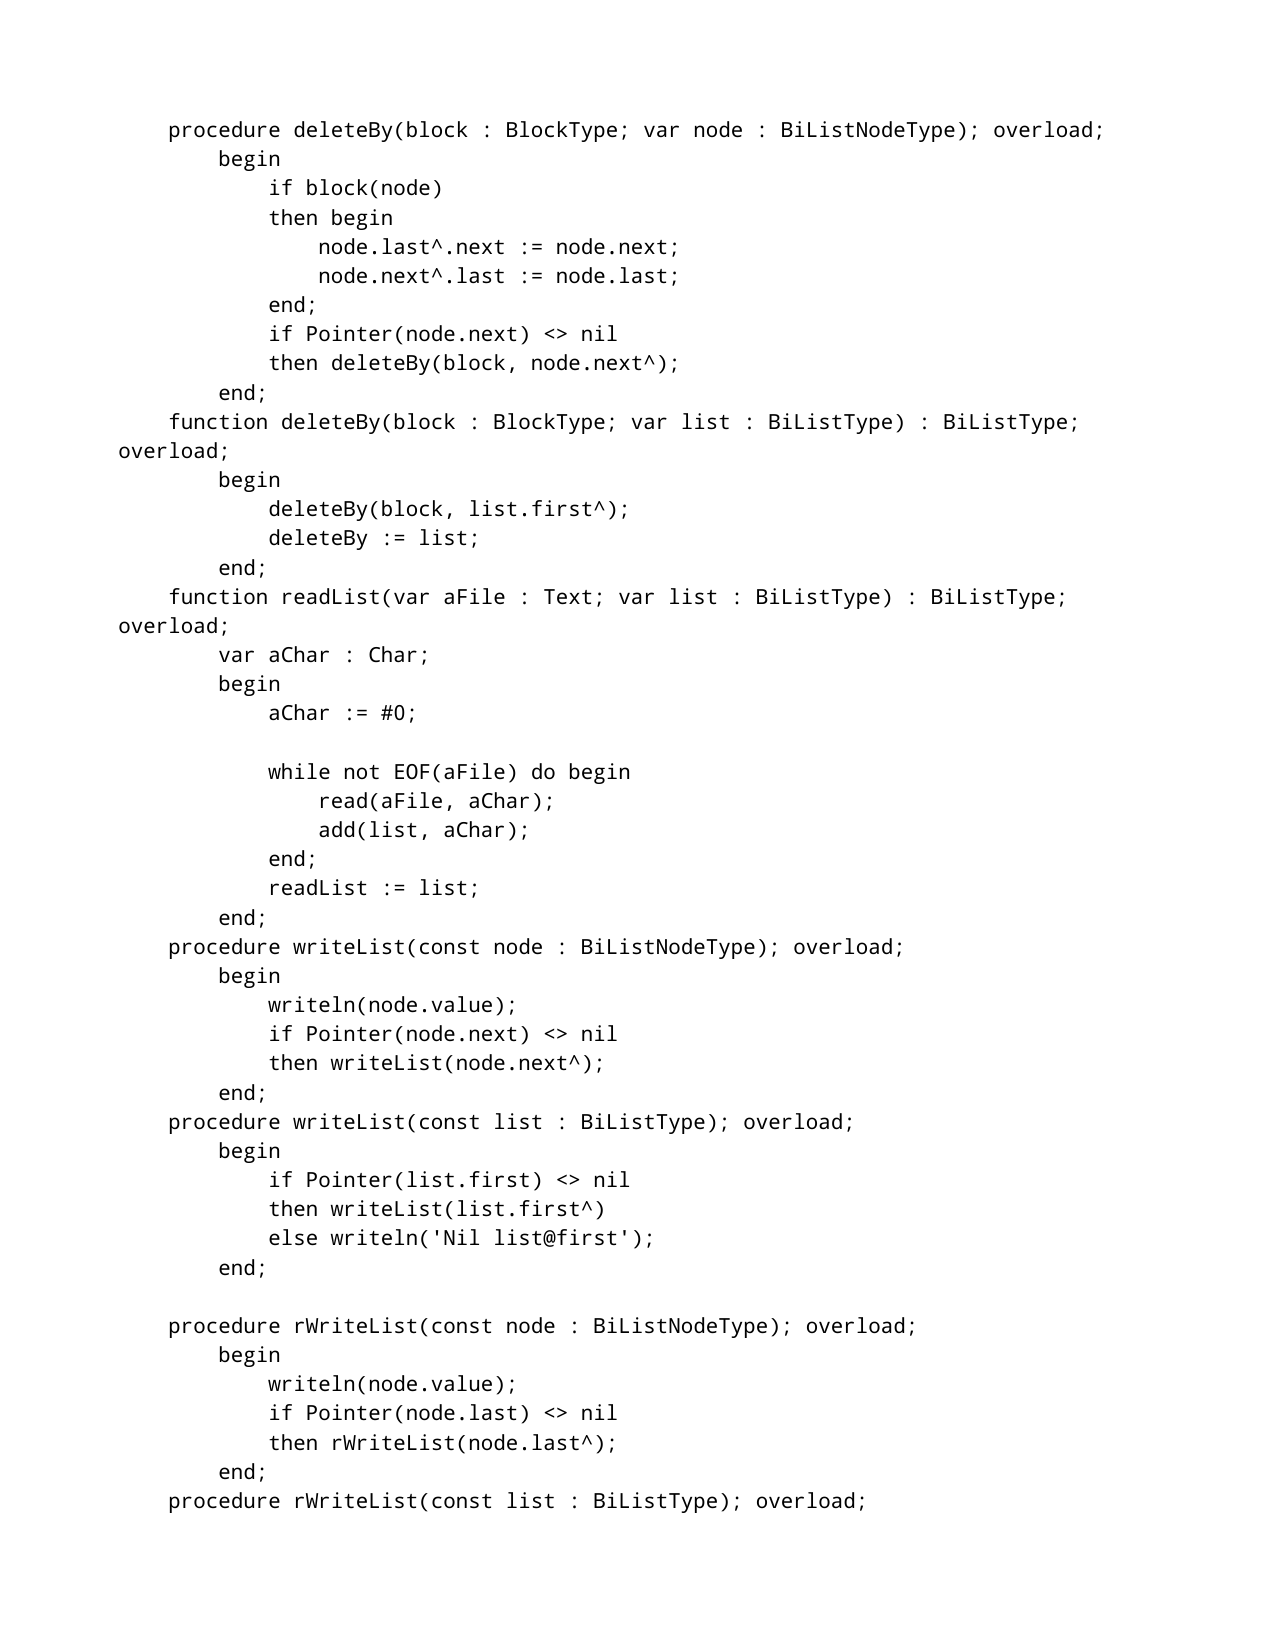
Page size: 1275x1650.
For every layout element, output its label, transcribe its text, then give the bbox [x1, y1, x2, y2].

text read(aFile, aChar); [118, 789, 1157, 813]
text begin [118, 147, 1157, 172]
text then rWriteList(node.last^); [118, 1431, 1157, 1455]
text node.last^.next := node.next; [118, 235, 1157, 259]
text readList := list; [118, 876, 1157, 901]
text aChar := #0; [118, 701, 1157, 726]
text procedure deleteBy(block : BlockType; var node : BiListNodeType); overload; [118, 118, 1157, 142]
text end; [118, 1081, 1157, 1105]
text node.next^.last := node.last; [118, 264, 1157, 288]
text begin [118, 964, 1157, 988]
text then writeList(list.first^) [118, 1197, 1157, 1222]
text end; [118, 381, 1157, 405]
text begin [118, 672, 1157, 697]
text writeln(node.value); [118, 993, 1157, 1017]
text then writeList(node.next^); [118, 1051, 1157, 1076]
text end; [118, 906, 1157, 930]
text if Pointer(node.next) <> nil [118, 1022, 1157, 1047]
text then deleteBy(block, node.next^); [118, 351, 1157, 376]
text if Pointer(node.next) <> nil [118, 322, 1157, 347]
text deleteBy := list; [118, 526, 1157, 551]
text else writeln('Nil list@first'); [118, 1226, 1157, 1251]
text function deleteBy(block : BlockType; var list : BiListType) : BiListType; overload; [118, 410, 1157, 463]
text end; [118, 847, 1157, 872]
text function readList(var aFile : Text; var list : BiListType) : BiListType; overload; [118, 585, 1157, 638]
text add(list, aChar); [118, 818, 1157, 842]
text begin [118, 1343, 1157, 1367]
text begin [118, 1139, 1157, 1163]
text if Pointer(node.last) <> nil [118, 1401, 1157, 1426]
text end; [118, 1256, 1157, 1280]
text end; [118, 293, 1157, 317]
text begin [118, 468, 1157, 492]
text then begin [118, 206, 1157, 230]
text procedure writeList(const node : BiListNodeType); overload; [118, 935, 1157, 959]
text if block(node) [118, 176, 1157, 201]
text end; [118, 1460, 1157, 1484]
text writeln(node.value); [118, 1372, 1157, 1397]
text procedure rWriteList(const node : BiListNodeType); overload; [118, 1314, 1157, 1338]
text procedure rWriteList(const list : BiListType); overload; [118, 1489, 1157, 1513]
text procedure writeList(const list : BiListType); overload; [118, 1110, 1157, 1134]
text end; [118, 556, 1157, 580]
text while not EOF(aFile) do begin [118, 760, 1157, 784]
text deleteBy(block, list.first^); [118, 497, 1157, 522]
text var aChar : Char; [118, 643, 1157, 667]
text if Pointer(list.first) <> nil [118, 1168, 1157, 1192]
